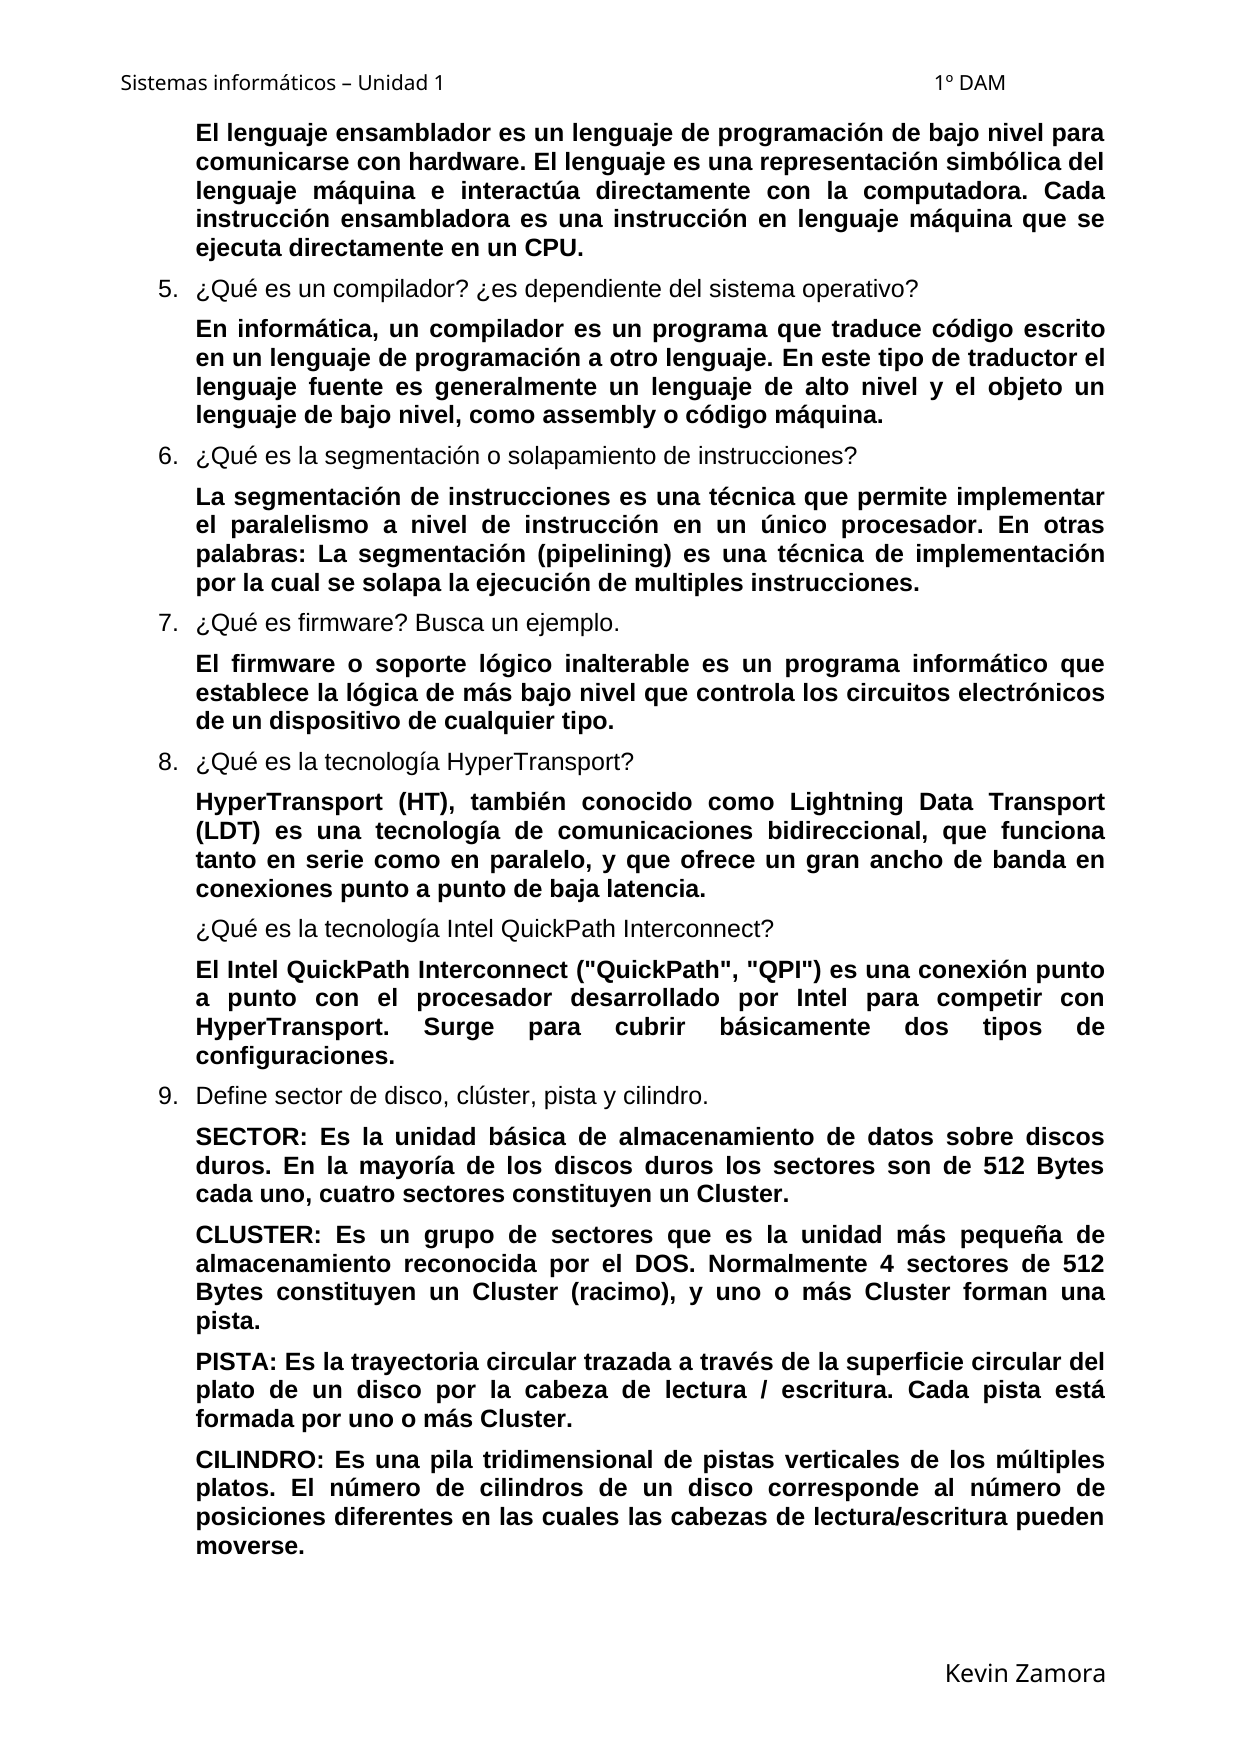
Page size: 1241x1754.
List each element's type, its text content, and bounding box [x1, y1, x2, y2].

list Define sector de disco, clúster, pista y cilindro. [158, 1081, 1106, 1110]
list ¿Qué es la tecnología Intel QuickPath Interconnect? [158, 914, 1106, 943]
list CILINDRO: Es una pila tridimensional de pistas verticales de los múltiples platos. El número de cilindros de un disco corresponde al número de posiciones diferentes en las cuales las cabezas de lectura/escritura pueden moverse. [195, 1445, 1106, 1560]
list La segmentación de instrucciones es una técnica que permite implementar el paralelismo a nivel de instrucción en un único procesador. En otras palabras: La segmentación (pipelining) es una técnica de implementación por la cual se solapa la ejecución de multiples instrucciones. [195, 481, 1106, 596]
list ¿Qué es la tecnología HyperTransport? [158, 747, 1106, 776]
list ¿Qué es firmware? Busca un ejemplo. [158, 608, 1106, 637]
list PISTA: Es la trayectoria circular trazada a través de la superficie circular del plato de un disco por la cabeza de lectura / escritura. Cada pista está formada por uno o más Cluster. [195, 1347, 1106, 1433]
list HyperTransport (HT), también conocido como Lightning Data Transport (LDT) es una tecnología de comunicaciones bidireccional, que funciona tanto en serie como en paralelo, y que ofrece un gran ancho de banda en conexiones punto a punto de baja latencia. [158, 787, 1106, 902]
list El lenguaje ensamblador es un lenguaje de programación de bajo nivel para comunicarse con hardware. El lenguaje es una representación simbólica del lenguaje máquina e interactúa directamente con la computadora. Cada instrucción ensambladora es una instrucción en lenguaje máquina que se ejecuta directamente en un CPU. [158, 118, 1106, 262]
list El Intel QuickPath Interconnect ("QuickPath", "QPI") es una conexión punto a punto con el procesador desarrollado por Intel para competir con HyperTransport. Surge para cubrir básicamente dos tipos de configuraciones. [195, 954, 1106, 1069]
list ¿Qué es la segmentación o solapamiento de instrucciones? [158, 441, 1106, 470]
list El firmware o soporte lógico inalterable es un programa informático que establece la lógica de más bajo nivel que controla los circuitos electrónicos de un dispositivo de cualquier tipo. [195, 649, 1106, 735]
list SECTOR: Es la unidad básica de almacenamiento de datos sobre discos duros. En la mayoría de los discos duros los sectores son de 512 Bytes cada uno, cuatro sectores constituyen un Cluster. [195, 1122, 1106, 1208]
list En informática, un compilador es un programa que traduce código escrito en un lenguaje de programación a otro lenguaje.​ En este tipo de traductor el lenguaje fuente es generalmente un lenguaje de alto nivel y el objeto un lenguaje de bajo nivel, como assembly o código máquina.​ [195, 314, 1106, 429]
list ¿Qué es un compilador? ¿es dependiente del sistema operativo? [158, 274, 1106, 302]
list CLUSTER: Es un grupo de sectores que es la unidad más pequeña de almacenamiento reconocida por el DOS. Normalmente 4 sectores de 512 Bytes constituyen un Cluster (racimo), y uno o más Cluster forman una pista. [195, 1220, 1106, 1335]
